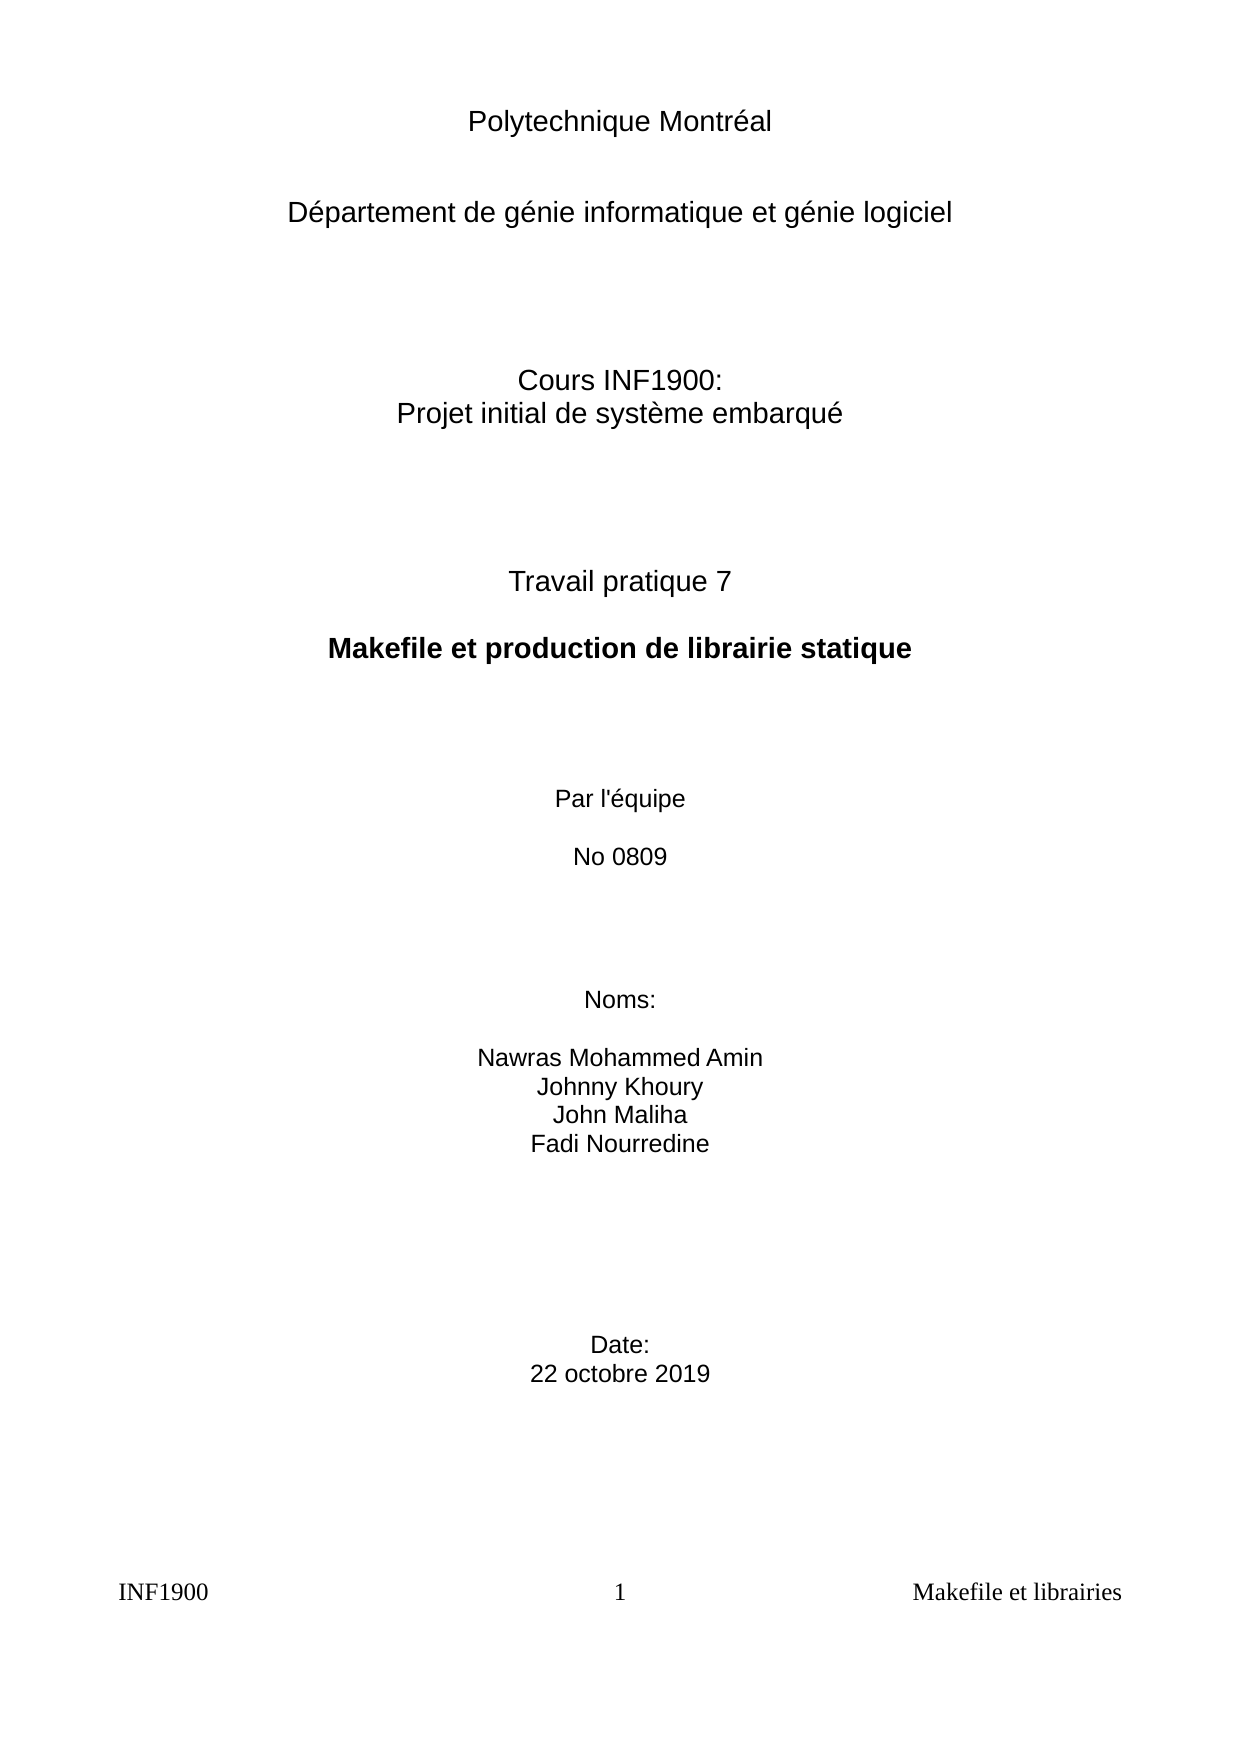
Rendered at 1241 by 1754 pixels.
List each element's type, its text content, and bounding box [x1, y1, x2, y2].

text Johnny Khoury [118, 1072, 1122, 1100]
text Projet initial de système embarqué [118, 396, 1122, 429]
text No 0809 [118, 842, 1122, 870]
text Travail pratique 7 [118, 564, 1122, 597]
text Date: [118, 1330, 1122, 1359]
text John Maliha [118, 1100, 1122, 1129]
text Département de génie informatique et génie logiciel [118, 195, 1122, 228]
text Cours INF1900: [118, 362, 1122, 396]
text Noms: [118, 985, 1122, 1014]
text Makefile et production de librairie statique [118, 631, 1122, 664]
text Nawras Mohammed Amin [118, 1043, 1122, 1072]
text 22 octobre 2019 [118, 1359, 1122, 1388]
text Par l'équipe [118, 784, 1122, 813]
text Fadi Nourredine [118, 1129, 1122, 1158]
text Polytechnique Montréal [118, 104, 1122, 137]
